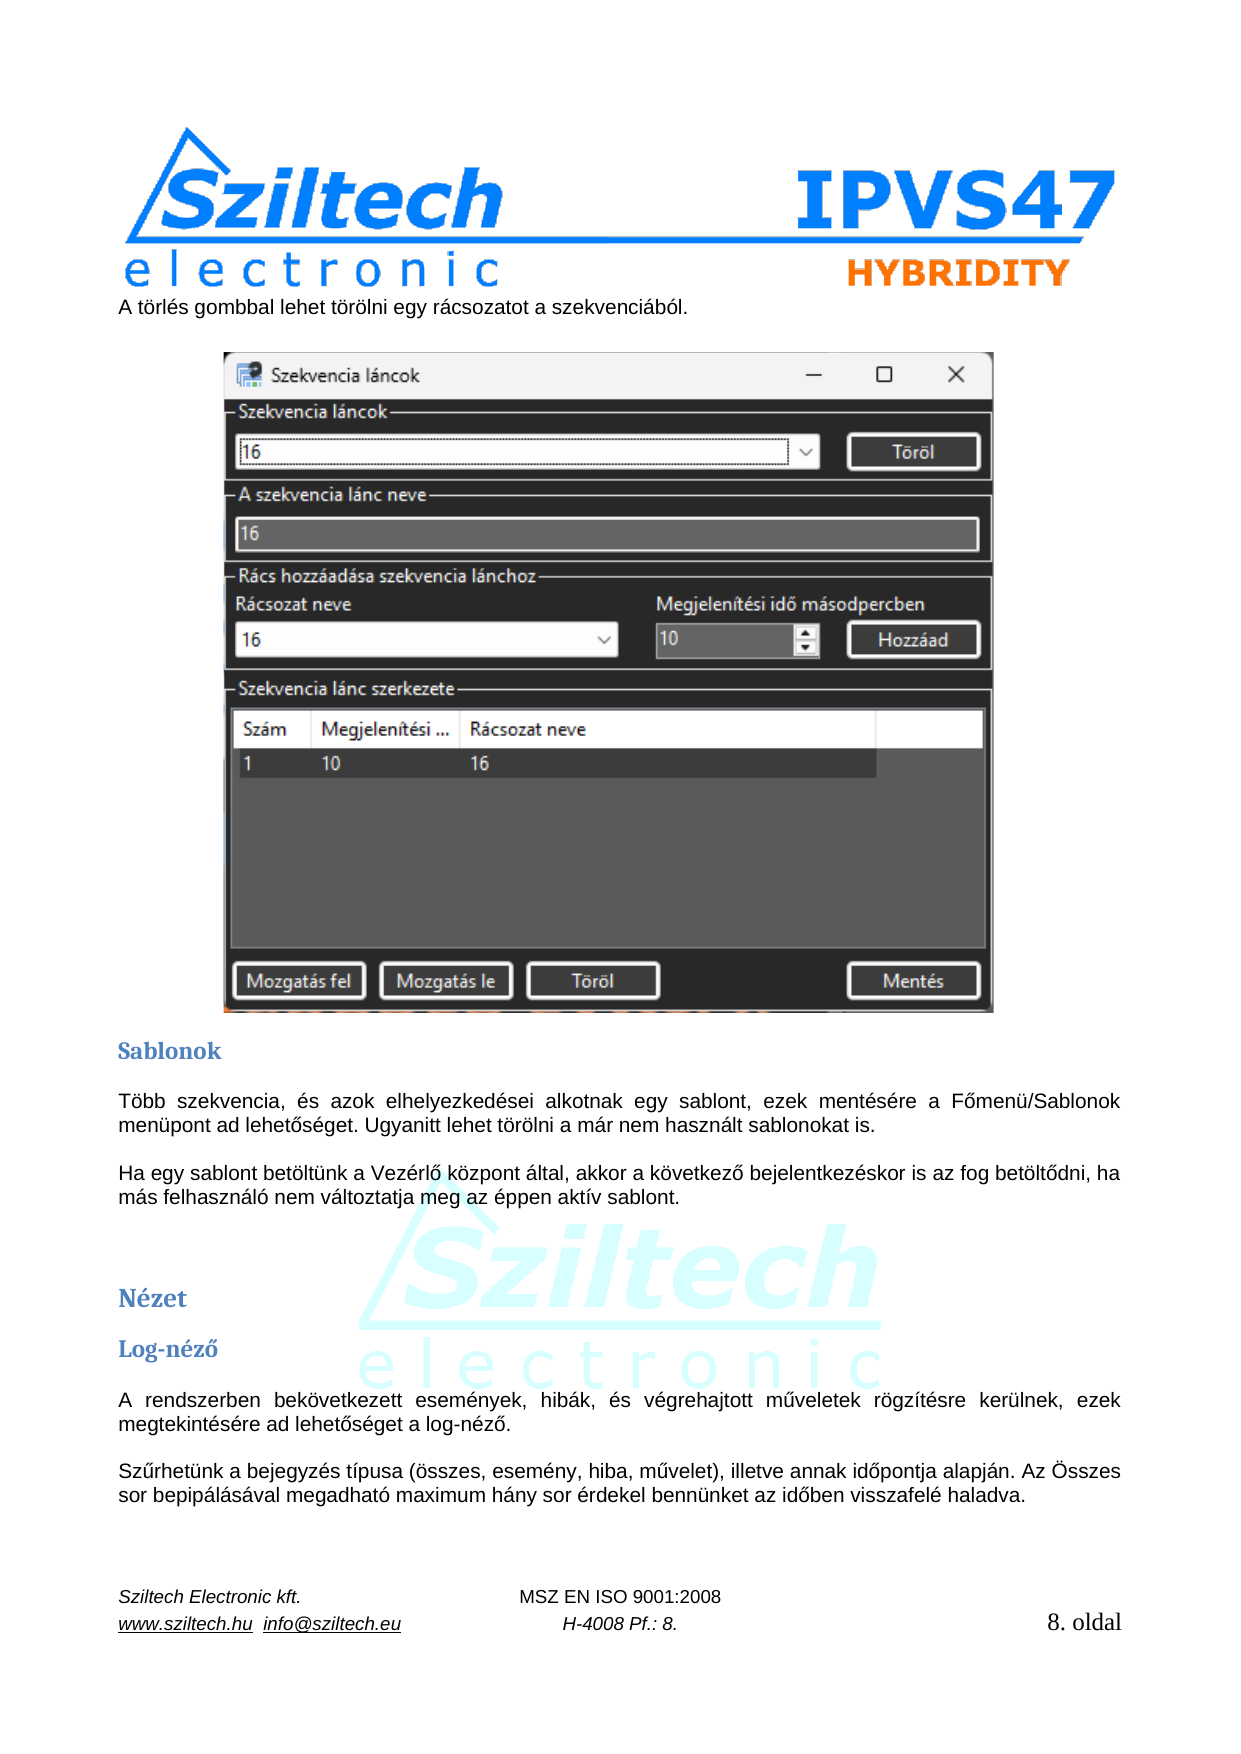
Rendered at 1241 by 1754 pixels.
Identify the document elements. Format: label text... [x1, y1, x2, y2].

picture [118, 118, 1123, 295]
text A rendszerben bekövetkezett események, hibák, és végrehajtott műveletek rögzítésre kerülnek, ezek megtekintésére ad lehetőséget a log-néző. [118, 1387, 1122, 1435]
subtitle [886, 1283, 1122, 1314]
text Szűrhetünk a bejegyzés típusa (összes, esemény, hiba, művelet), illetve annak időpontja alapján. Az Összes sor bepipálásával megadható maximum hány sor érdekel bennünket az időben visszafelé haladva. [118, 1459, 1122, 1507]
text Több szekvencia, és azok elhelyezkedései alkotnak egy sablont, ezek mentésére a Főmenü/Sablonok menüpont ad lehetőséget. Ugyanitt lehet törölni a már nem használt sablonokat is. [118, 1089, 1122, 1137]
text A törlés gombbal lehet törölni egy rácsozatot a szekvenciából. [118, 295, 1122, 318]
subtitle [886, 1335, 1122, 1363]
text Ha egy sablont betöltünk a Vezérlő központ által, akkor a következő bejelentkezéskor is az fog betöltődni, ha más felhasználó nem változtatja meg az éppen aktív sablont. [886, 1161, 1122, 1209]
subtitle Log-néző [118, 1335, 352, 1363]
subtitle Sablonok [118, 1037, 1122, 1065]
subtitle Nézet [118, 1283, 352, 1314]
text Ha egy sablont betöltünk a Vezérlő központ által, akkor a következő bejelentkezéskor is az fog betöltődni, ha más felhasználó nem változtatja meg az éppen aktív sablont. [118, 1161, 352, 1209]
picture [223, 352, 994, 1013]
